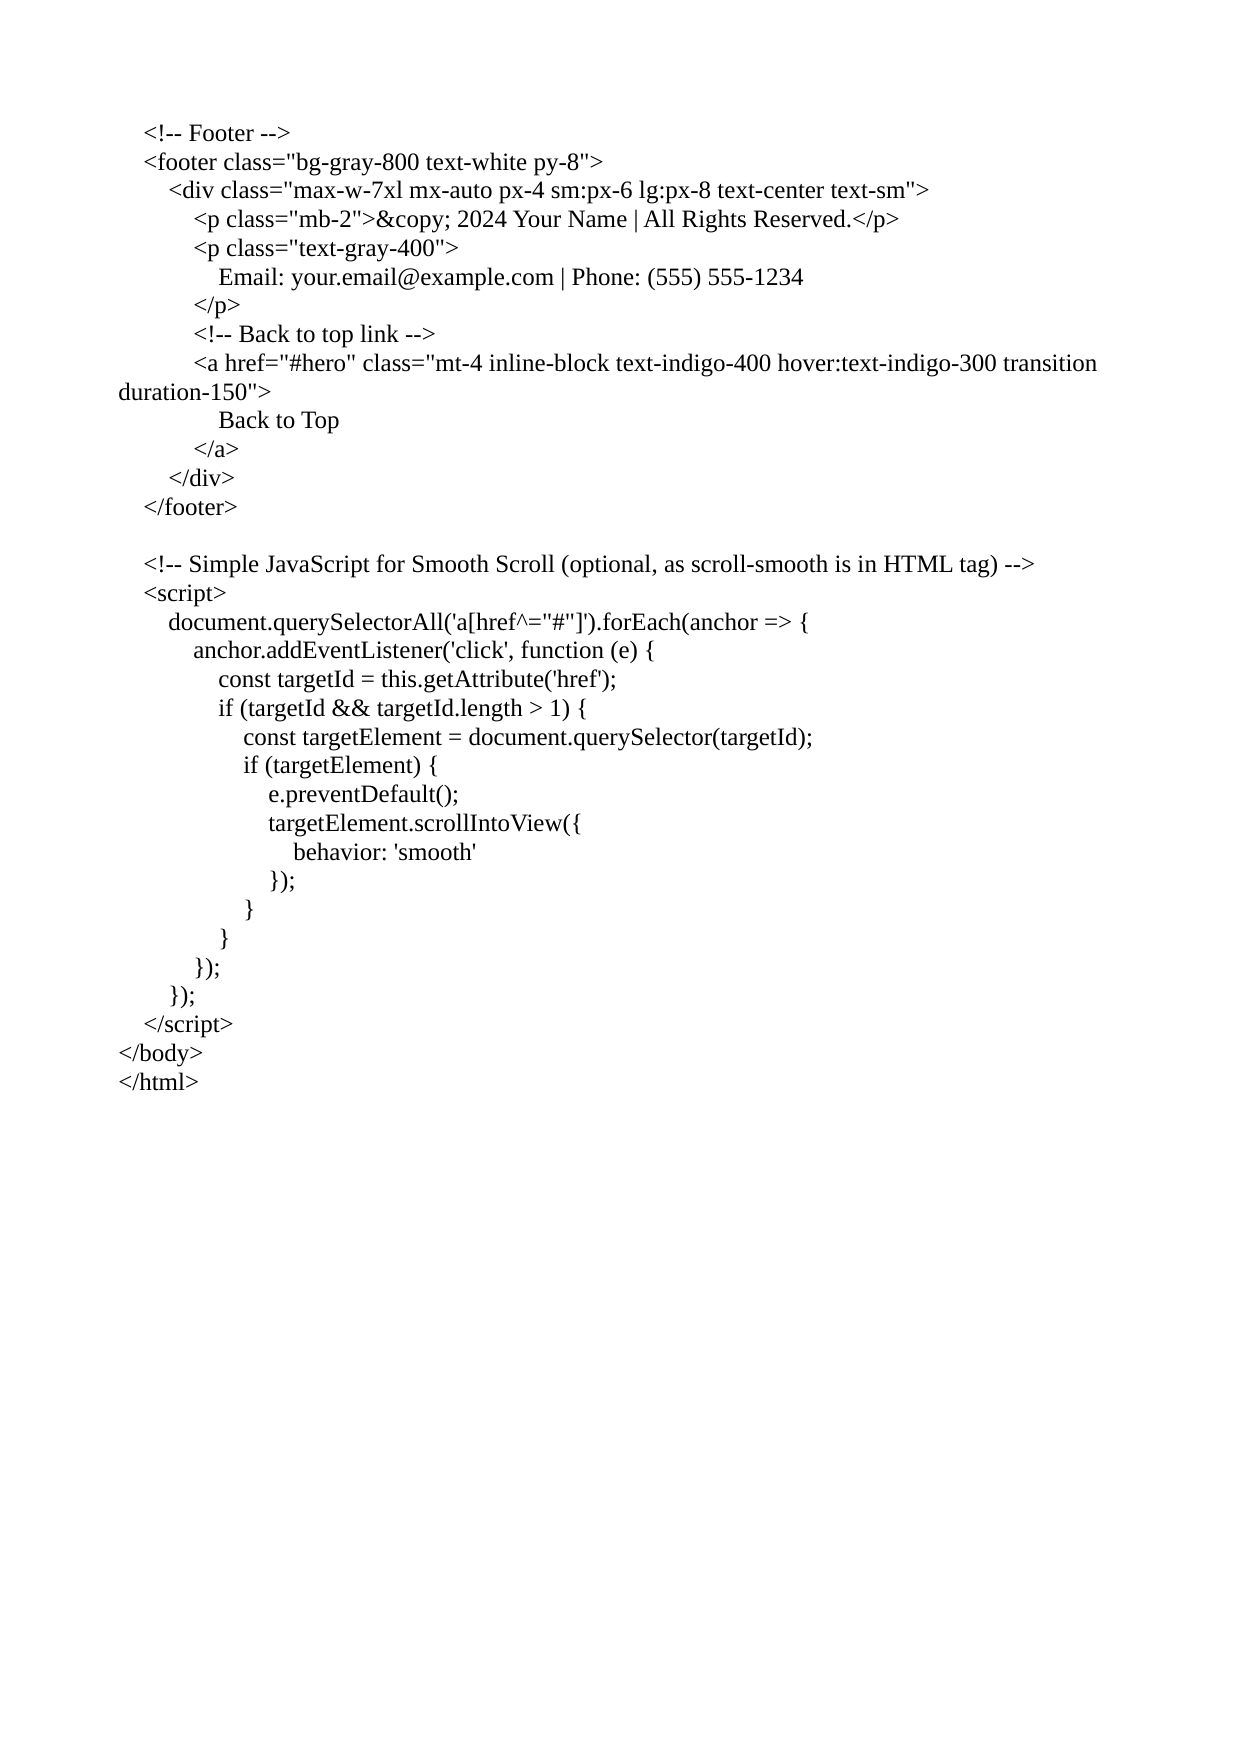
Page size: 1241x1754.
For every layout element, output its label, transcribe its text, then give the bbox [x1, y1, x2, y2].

text Back to Top [118, 406, 1122, 434]
text <a href="#hero" class="mt-4 inline-block text-indigo-400 hover:text-indigo-300 transition duration-150"> [118, 348, 1122, 406]
text </p> [118, 291, 1122, 319]
text </footer> [118, 492, 1122, 521]
text Email: your.email@example.com | Phone: (555) 555-1234 [118, 262, 1122, 291]
text </div> [118, 463, 1122, 492]
text <!-- Back to top link --> [118, 319, 1122, 348]
text if (targetId && targetId.length > 1) { [118, 693, 1122, 722]
text <!-- Simple JavaScript for Smooth Scroll (optional, as scroll-smooth is in HTML tag) --> [118, 549, 1122, 578]
text const targetId = this.getAttribute('href'); [118, 664, 1122, 693]
text e.preventDefault(); [118, 779, 1122, 808]
text </html> [118, 1067, 1122, 1096]
text <footer class="bg-gray-800 text-white py-8"> [118, 147, 1122, 176]
text document.querySelectorAll('a[href^="#"]').forEach(anchor => { [118, 607, 1122, 636]
text } [118, 894, 1122, 923]
text <div class="max-w-7xl mx-auto px-4 sm:px-6 lg:px-8 text-center text-sm"> [118, 176, 1122, 204]
text const targetElement = document.querySelector(targetId); [118, 722, 1122, 751]
text <p class="text-gray-400"> [118, 233, 1122, 262]
text <p class="mb-2">&copy; 2024 Your Name | All Rights Reserved.</p> [118, 204, 1122, 233]
text } [118, 923, 1122, 952]
text </body> [118, 1038, 1122, 1067]
text }); [118, 981, 1122, 1009]
text <!-- Footer --> [118, 118, 1122, 147]
text }); [118, 952, 1122, 981]
text </script> [118, 1009, 1122, 1038]
text </a> [118, 434, 1122, 463]
text }); [118, 866, 1122, 894]
text anchor.addEventListener('click', function (e) { [118, 636, 1122, 664]
text <script> [118, 578, 1122, 607]
text behavior: 'smooth' [118, 837, 1122, 866]
text targetElement.scrollIntoView({ [118, 808, 1122, 837]
text if (targetElement) { [118, 751, 1122, 779]
